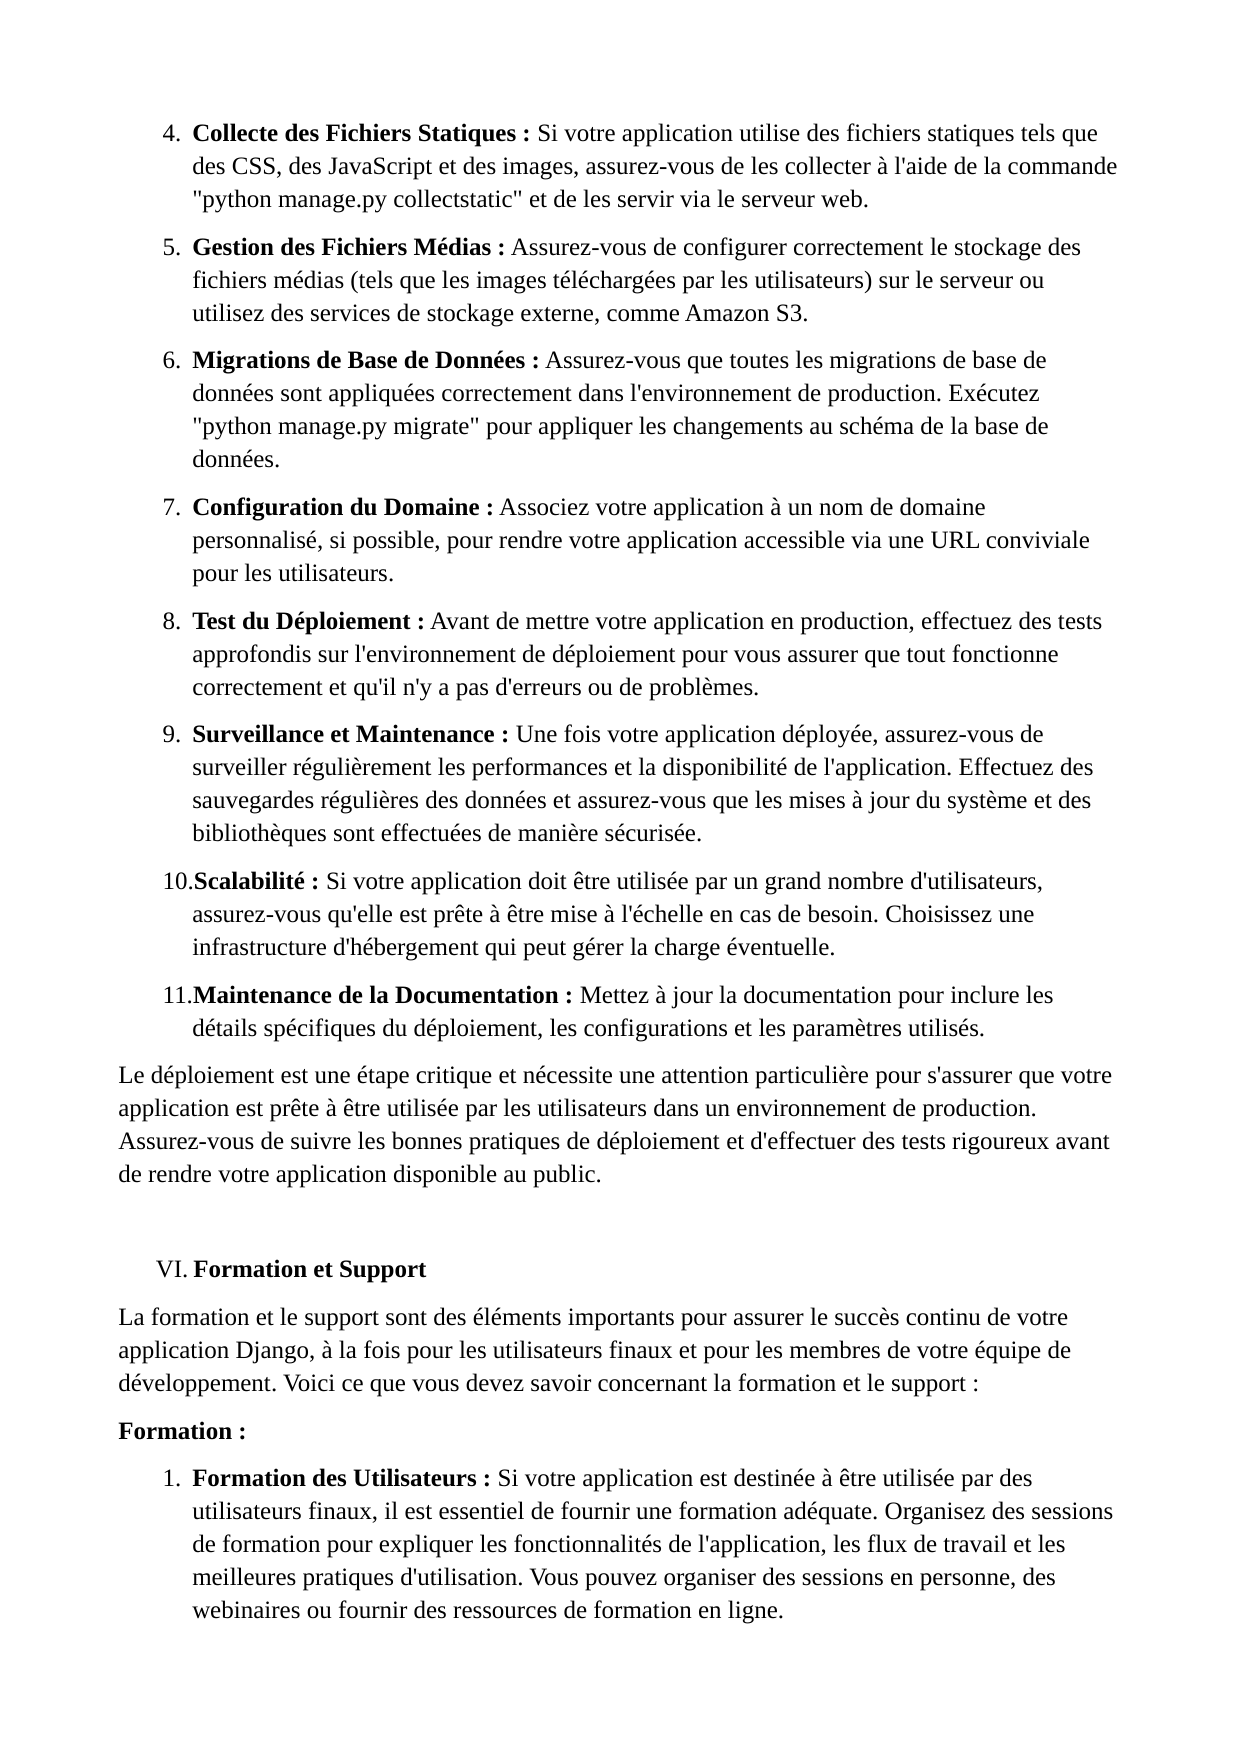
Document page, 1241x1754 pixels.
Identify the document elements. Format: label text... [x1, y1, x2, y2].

list Collecte des Fichiers Statiques : Si votre application utilise des fichiers statiques tels que des CSS, des JavaScript et des images, assurez-vous de les collecter à l'aide de la commande "python manage.py collectstatic" et de les servir via le serveur web. [162, 118, 1122, 213]
list Scalabilité : Si votre application doit être utilisée par un grand nombre d'utilisateurs, assurez-vous qu'elle est prête à être mise à l'échelle en cas de besoin. Choisissez une infrastructure d'hébergement qui peut gérer la charge éventuelle. [162, 866, 1122, 961]
list Formation des Utilisateurs : Si votre application est destinée à être utilisée par des utilisateurs finaux, il est essentiel de fournir une formation adéquate. Organisez des sessions de formation pour expliquer les fonctionnalités de l'application, les flux de travail et les meilleures pratiques d'utilisation. Vous pouvez organiser des sessions en personne, des webinaires ou fournir des ressources de formation en ligne. [162, 1463, 1122, 1624]
list Surveillance et Maintenance : Une fois votre application déployée, assurez-vous de surveiller régulièrement les performances et la disponibilité de l'application. Effectuez des sauvegardes régulières des données et assurez-vous que les mises à jour du système et des bibliothèques sont effectuées de manière sécurisée. [162, 719, 1122, 847]
list Formation et Support [156, 1254, 1122, 1283]
list Configuration du Domaine : Associez votre application à un nom de domaine personnalisé, si possible, pour rendre votre application accessible via une URL conviviale pour les utilisateurs. [162, 492, 1122, 587]
list Test du Déploiement : Avant de mettre votre application en production, effectuez des tests approfondis sur l'environnement de déploiement pour vous assurer que tout fonctionne correctement et qu'il n'y a pas d'erreurs ou de problèmes. [162, 606, 1122, 701]
text La formation et le support sont des éléments importants pour assurer le succès continu de votre application Django, à la fois pour les utilisateurs finaux et pour les membres de votre équipe de développement. Voici ce que vous devez savoir concernant la formation et le support : [118, 1302, 1122, 1397]
text Formation : [118, 1416, 1122, 1444]
list Maintenance de la Documentation : Mettez à jour la documentation pour inclure les détails spécifiques du déploiement, les configurations et les paramètres utilisés. [162, 980, 1122, 1041]
list Gestion des Fichiers Médias : Assurez-vous de configurer correctement le stockage des fichiers médias (tels que les images téléchargées par les utilisateurs) sur le serveur ou utilisez des services de stockage externe, comme Amazon S3. [162, 232, 1122, 327]
list Migrations de Base de Données : Assurez-vous que toutes les migrations de base de données sont appliquées correctement dans l'environnement de production. Exécutez "python manage.py migrate" pour appliquer les changements au schéma de la base de données. [162, 345, 1122, 473]
text Le déploiement est une étape critique et nécessite une attention particulière pour s'assurer que votre application est prête à être utilisée par les utilisateurs dans un environnement de production. Assurez-vous de suivre les bonnes pratiques de déploiement et d'effectuer des tests rigoureux avant de rendre votre application disponible au public. [118, 1060, 1122, 1188]
